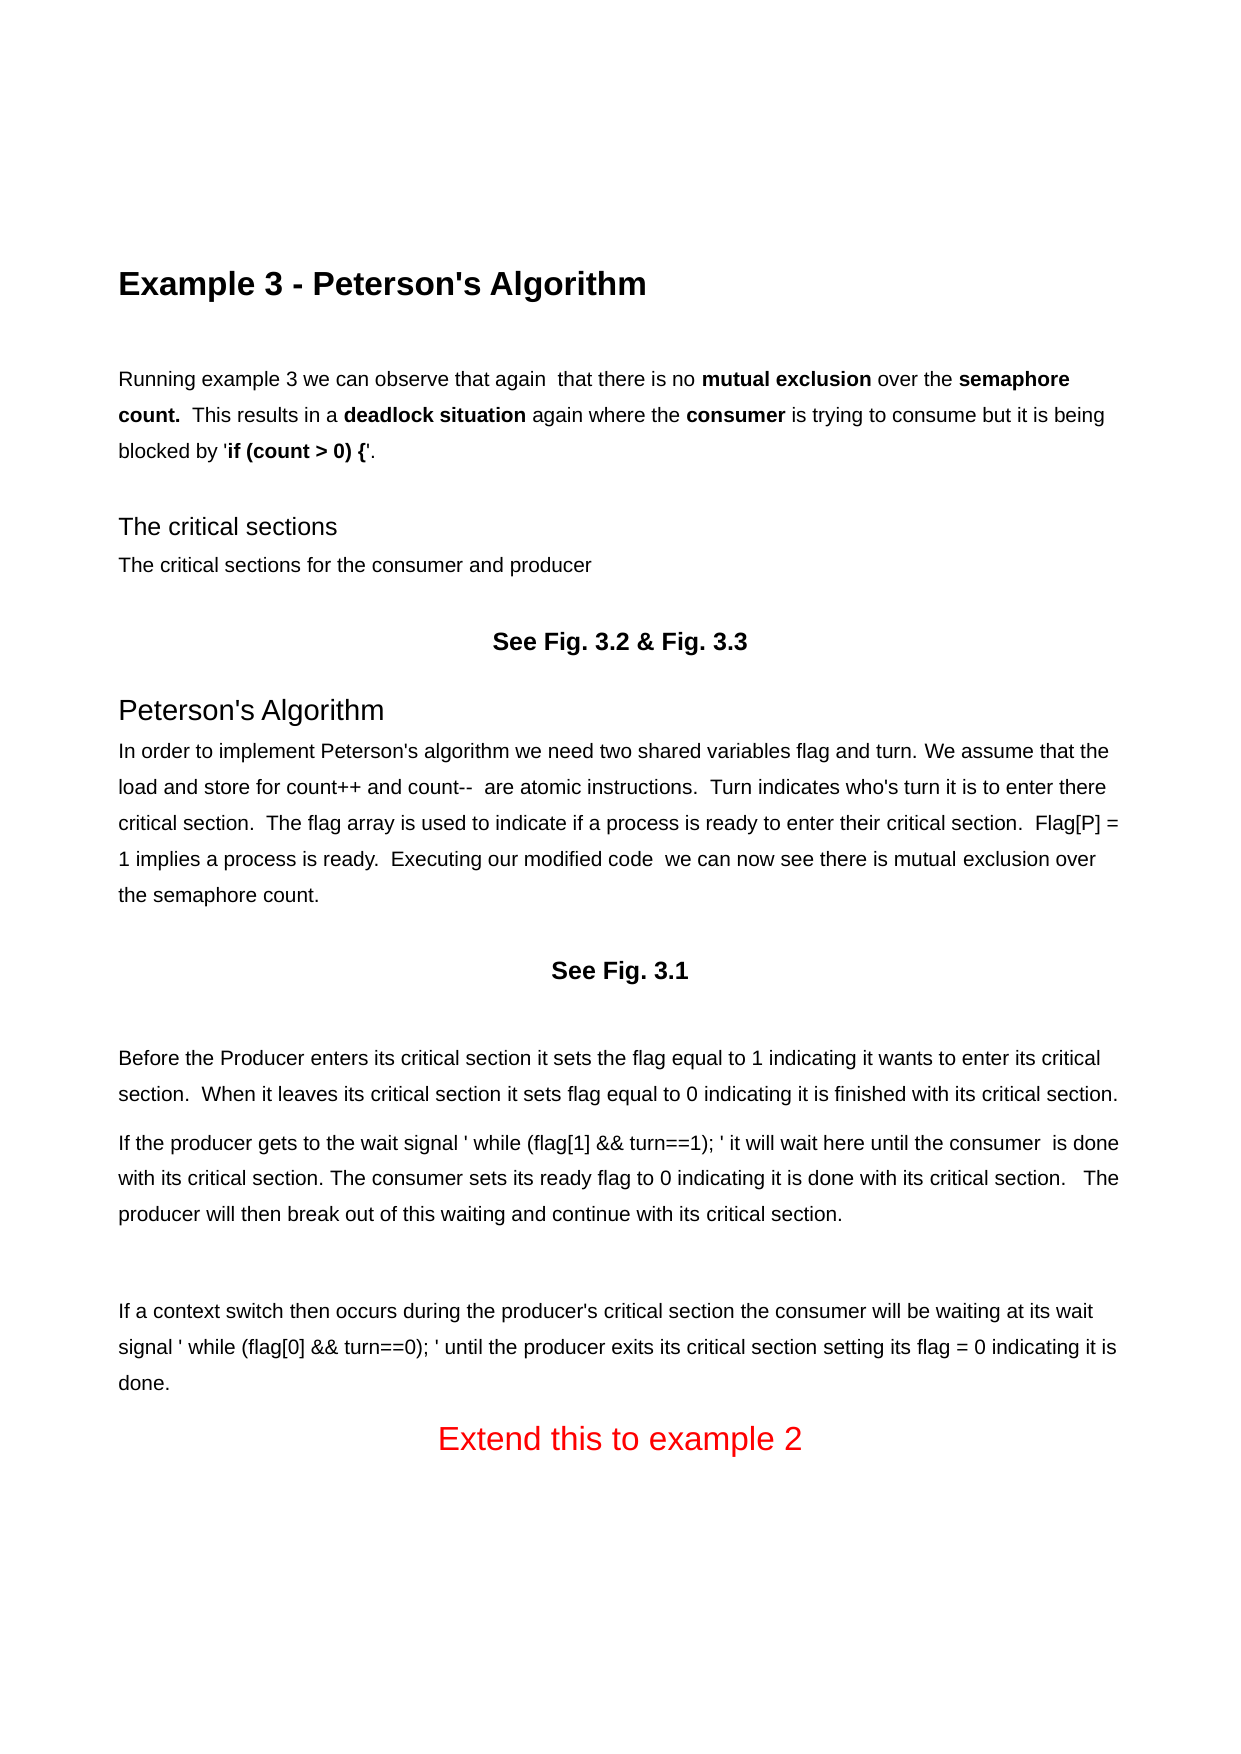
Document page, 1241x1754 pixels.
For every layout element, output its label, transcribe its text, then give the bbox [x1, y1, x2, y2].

text Running example 3 we can observe that again that there is no mutual exclusion over the semaphore count. This results in a deadlock situation again where the consumer is trying to consume but it is being blocked by 'if (count > 0) {'. [118, 367, 1122, 463]
text If the producer gets to the wait signal ' while (flag[1] && turn==1); ' it will wait here until the consumer is done with its critical section. The consumer sets its ready flag to 0 indicating it is done with its critical section. The producer will then break out of this waiting and continue with its critical section. [118, 1130, 1122, 1226]
text The critical sections for the consumer and producer [118, 553, 1122, 577]
subtitle Example 3 - Peterson's Algorithm [118, 264, 1122, 302]
subtitle See Fig. 3.1 [118, 956, 1122, 985]
text Before the Producer enters its critical section it sets the flag equal to 1 indicating it wants to enter its critical section. When it leaves its critical section it sets flag equal to 0 indicating it is finished with its critical section. [118, 1046, 1122, 1106]
text In order to implement Peterson's algorithm we need two shared variables flag and turn. We assume that the load and store for count++ and count-- are atomic instructions. Turn indicates who's turn it is to enter there critical section. The flag array is used to indicate if a process is ready to enter their critical section. Flag[P] = 1 implies a process is ready. Executing our modified code we can now see there is mutual exclusion over the semaphore count. [118, 739, 1122, 907]
text Extend this to example 2 [118, 1419, 1122, 1458]
subtitle The critical sections [118, 512, 1122, 541]
text If a context switch then occurs during the producer's critical section the consumer will be waiting at its wait signal ' while (flag[0] && turn==0); ' until the producer exits its critical section setting its flag = 0 indicating it is done. [118, 1299, 1122, 1395]
subtitle Peterson's Algorithm [118, 693, 1122, 727]
subtitle See Fig. 3.2 & Fig. 3.3 [118, 627, 1122, 656]
